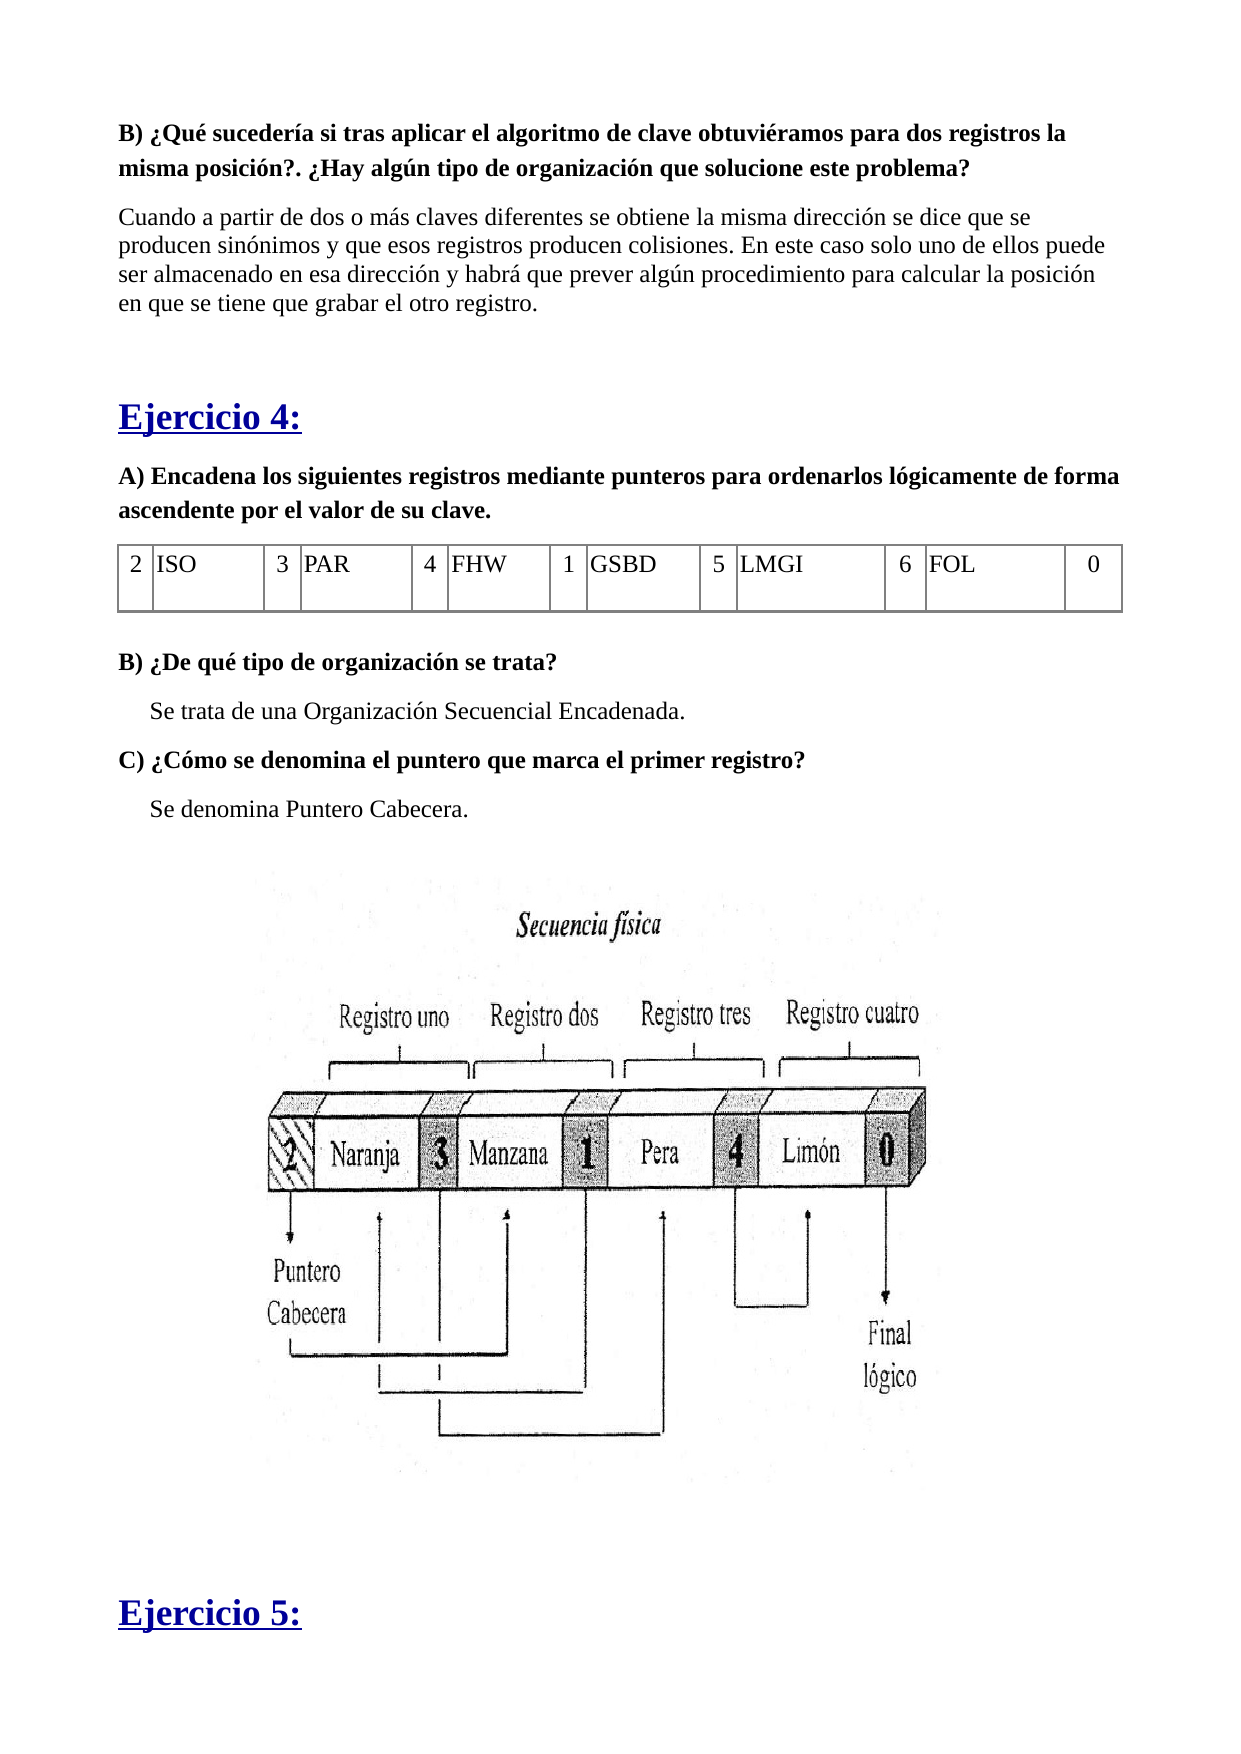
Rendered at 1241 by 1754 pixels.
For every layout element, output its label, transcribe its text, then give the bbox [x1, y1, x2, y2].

table_header LMGI [738, 546, 884, 610]
text B) ¿De qué tipo de organización se trata? [118, 613, 1122, 676]
table_header 0 [1066, 546, 1121, 610]
table_header 2 [119, 546, 152, 610]
picture [245, 870, 944, 1524]
text C) ¿Cómo se denomina el puntero que marca el primer registro? [118, 745, 1122, 774]
table_header 3 [265, 546, 300, 610]
text Cuando a partir de dos o más claves diferentes se obtiene la misma dirección se dice que se producen sinónimos y que esos registros producen colisiones. En este caso solo uno de ellos puede ser almacenado en esa dirección y habrá que prever algún procedimiento para calcular la posición en que se tiene que grabar el otro registro. [118, 202, 1122, 317]
table_header FHW [449, 546, 549, 610]
text B) ¿Qué sucedería si tras aplicar el algoritmo de clave obtuviéramos para dos registros la misma posición?. ¿Hay algún tipo de organización que solucione este problema? [118, 118, 1122, 181]
table_header 4 [413, 546, 447, 610]
table_header 1 [551, 546, 586, 610]
table_header PAR [302, 546, 411, 610]
text Se denomina Puntero Cabecera. [118, 794, 1122, 823]
text Se trata de una Organización Secuencial Encadenada. [118, 696, 1122, 725]
text Ejercicio 5: [118, 1591, 1122, 1634]
text A) Encadena los siguientes registros mediante punteros para ordenarlos lógicamente de forma ascendente por el valor de su clave. [118, 461, 1122, 524]
table_header 6 [886, 546, 925, 610]
table_header FOL [927, 546, 1064, 610]
table_header ISO [154, 546, 263, 610]
text Ejercicio 4: [118, 394, 1122, 438]
table_header 5 [701, 546, 736, 610]
table_header GSBD [588, 546, 699, 610]
